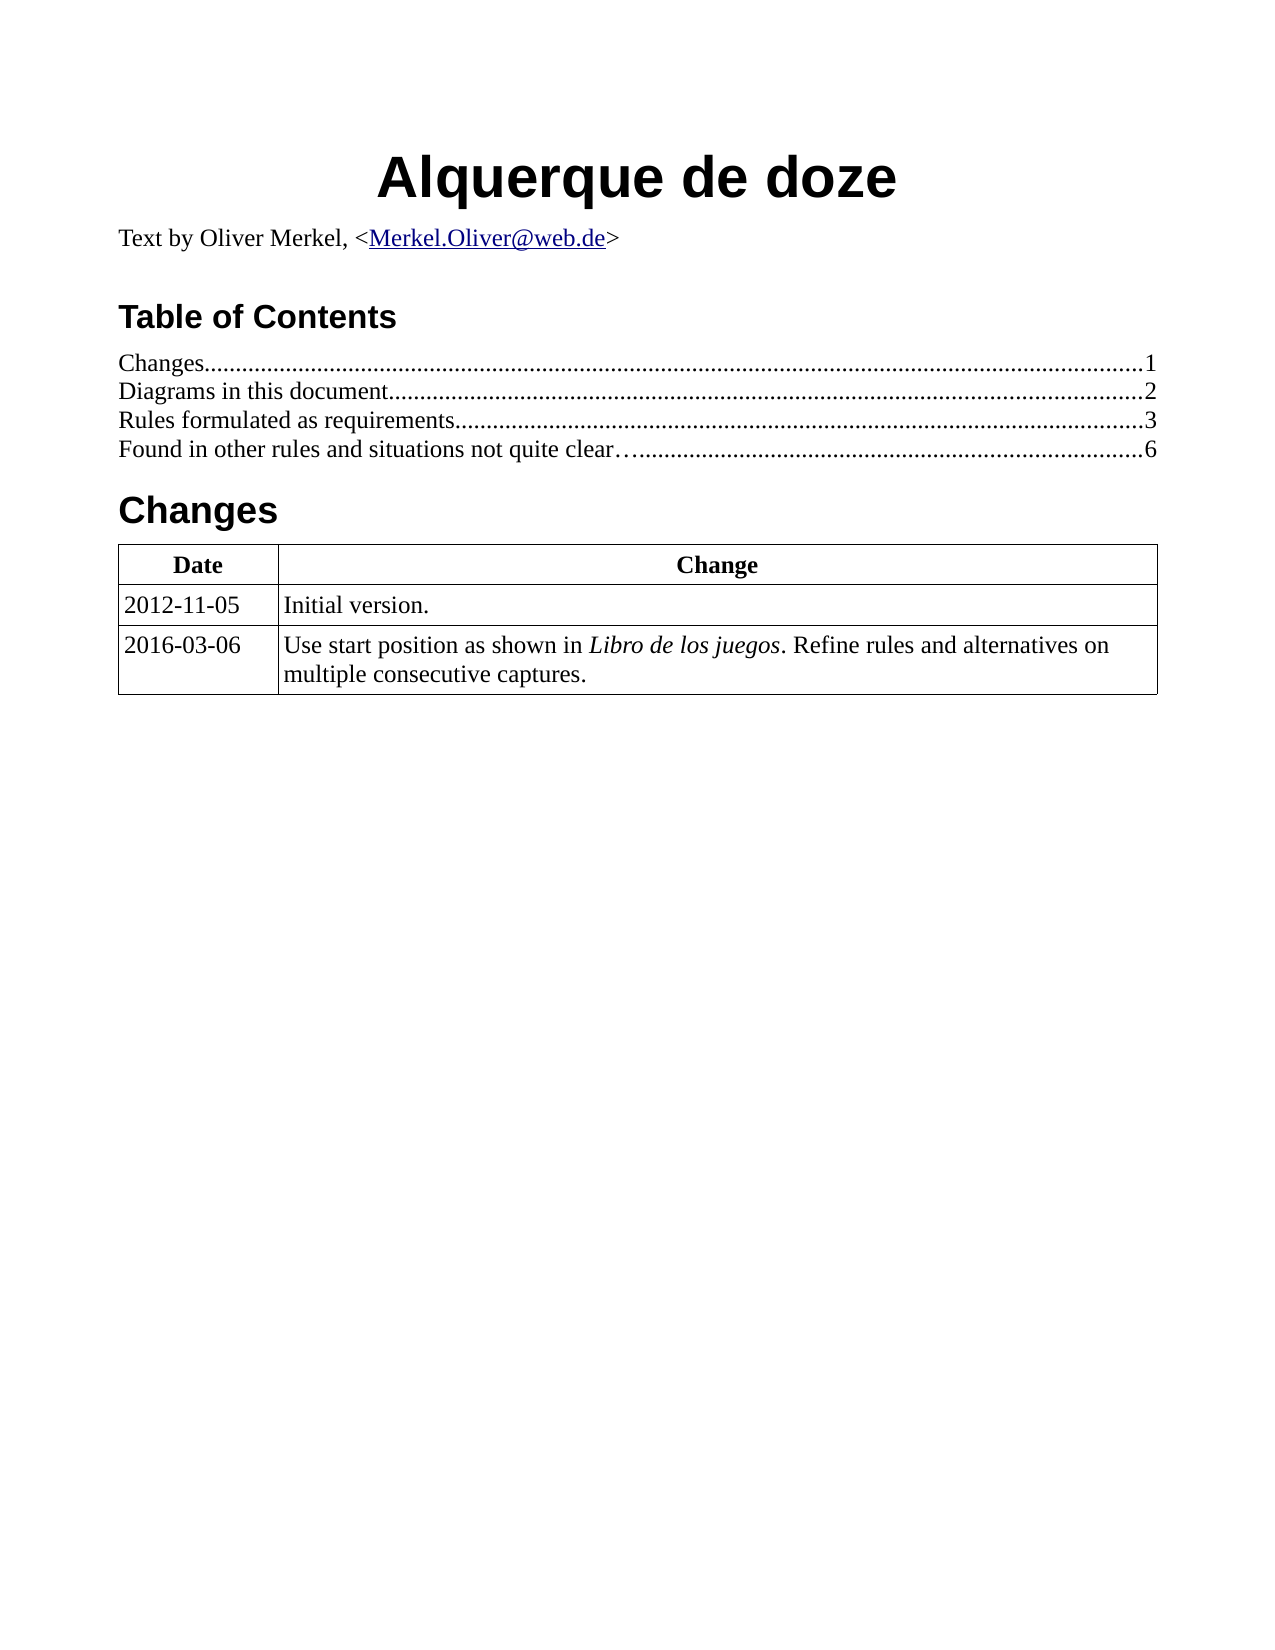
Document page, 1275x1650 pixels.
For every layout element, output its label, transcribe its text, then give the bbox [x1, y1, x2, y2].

table_cell Initial version. [279, 585, 1157, 624]
table_header Date [119, 545, 278, 584]
text Changes 1 [118, 348, 1157, 376]
text Rules formulated as requirements 3 [118, 405, 1157, 434]
text Diagrams in this document 2 [118, 376, 1157, 405]
table_cell 2012-11-05 [119, 585, 278, 624]
table_header Change [279, 545, 1157, 584]
title Alquerque de doze [118, 143, 1157, 210]
text Text by Oliver Merkel, <Merkel.Oliver@web.de> [118, 223, 1157, 251]
text Found in other rules and situations not quite clear… 6 [118, 434, 1157, 463]
table_cell 2016-03-06 [119, 626, 278, 693]
subtitle Table of Contents [118, 297, 1157, 335]
table_cell Use start position as shown in Libro de los juegos. Refine rules and alternatives on multiple consecutive captures. [279, 626, 1157, 693]
subtitle Changes [118, 488, 1157, 531]
